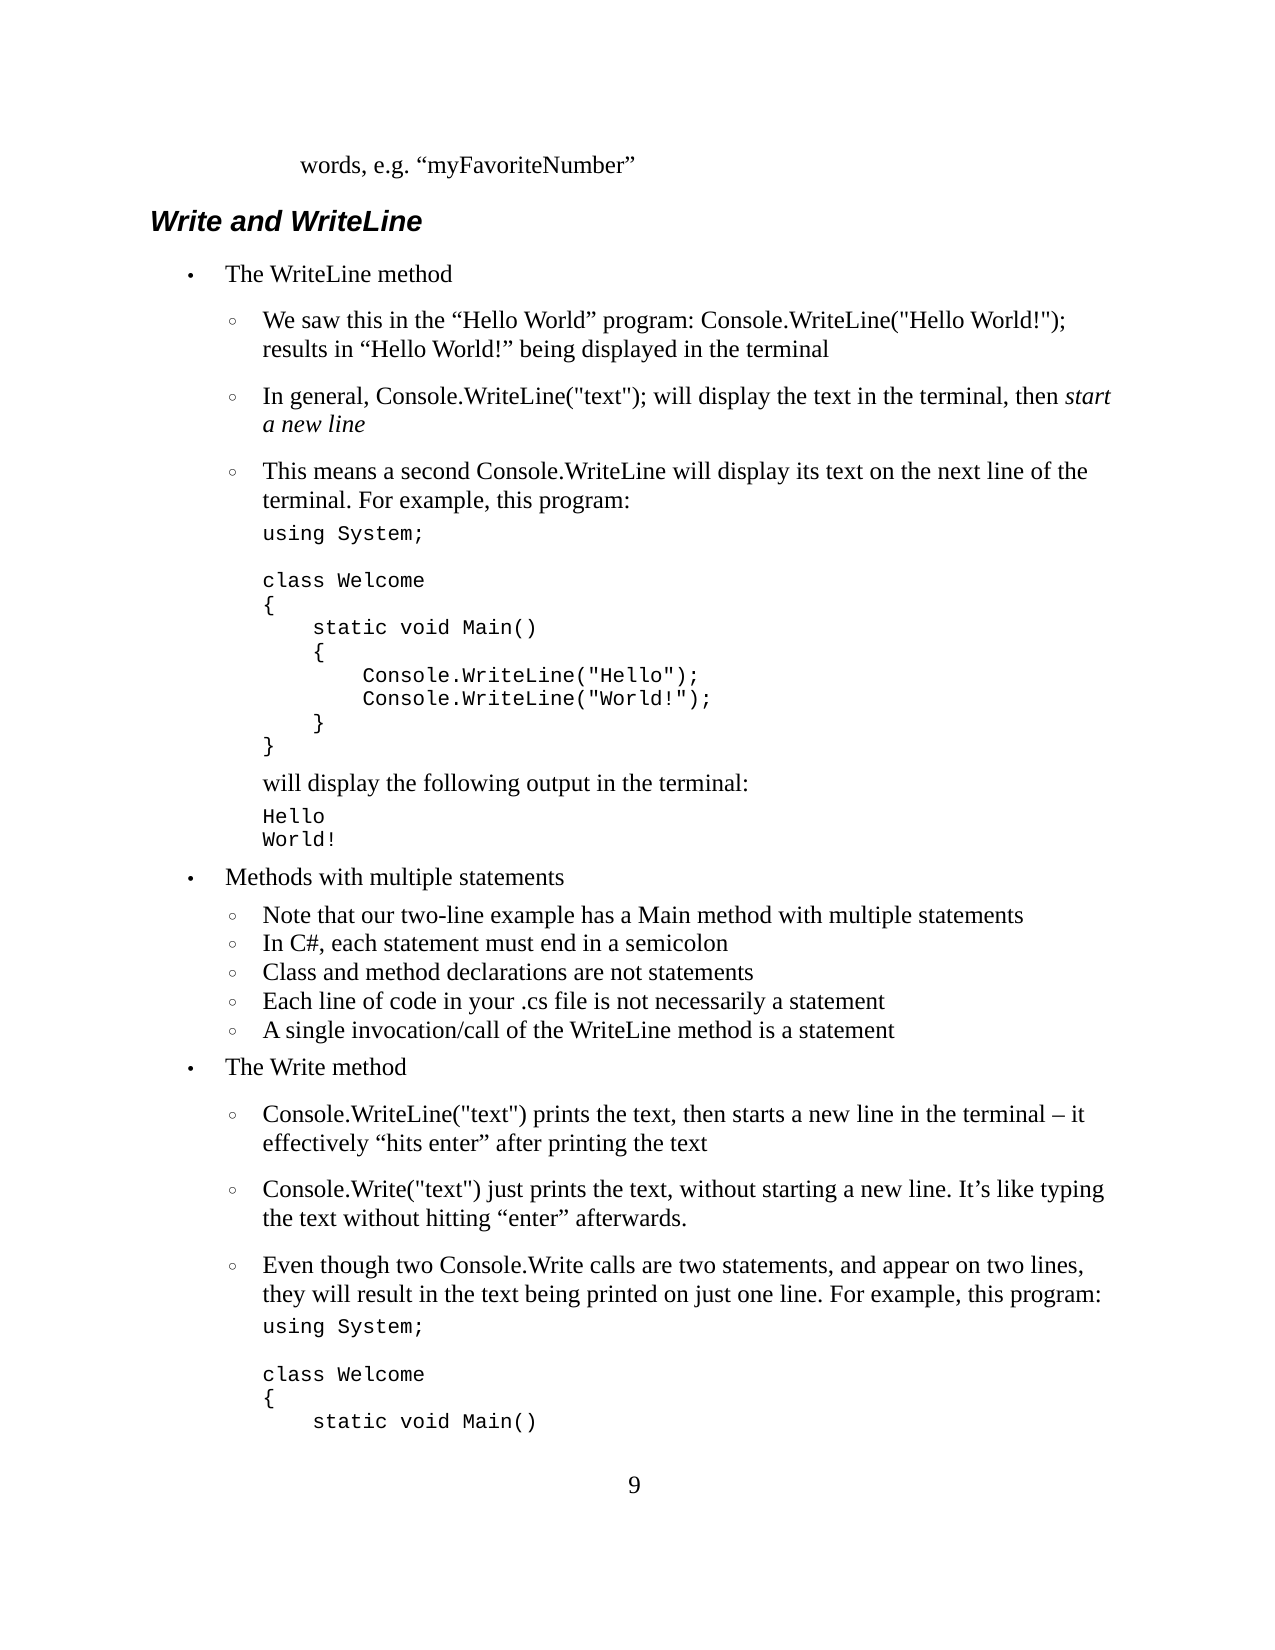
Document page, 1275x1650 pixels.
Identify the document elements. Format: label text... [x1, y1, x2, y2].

list Hello [225, 806, 1125, 829]
list Console.WriteLine("Hello"); [225, 664, 1125, 688]
list Class and method declarations are not statements [225, 957, 1125, 986]
list Console.WriteLine("World!"); [225, 688, 1125, 712]
list } [225, 712, 1125, 736]
list using System; [225, 523, 1125, 546]
subtitle Write and WriteLine [150, 204, 1125, 237]
list { [225, 641, 1125, 664]
list This means a second Console.WriteLine will display its text on the next line of the terminal. For example, this program: [225, 456, 1125, 514]
list words, e.g. “myFavoriteNumber” [262, 150, 1125, 179]
list World! [225, 829, 1125, 853]
list class Welcome [225, 570, 1125, 594]
list Console.Write("text") just prints the text, without starting a new line. It’s like typing the text without hitting “enter” afterwards. [225, 1174, 1125, 1232]
list { [225, 594, 1125, 617]
list We saw this in the “Hello World” program: Console.WriteLine("Hello World!"); results in “Hello World!” being displayed in the terminal [225, 305, 1125, 363]
list static void Main() [225, 617, 1125, 641]
list In general, Console.WriteLine("text"); will display the text in the terminal, then start a new line [225, 381, 1125, 438]
list A single invocation/call of the WriteLine method is a statement [225, 1015, 1125, 1043]
list } [225, 736, 1125, 759]
list Each line of code in your .cs file is not necessarily a statement [225, 986, 1125, 1015]
list In C#, each statement must end in a semicolon [225, 928, 1125, 957]
list will display the following output in the terminal: [225, 768, 1125, 797]
list { [225, 1387, 1125, 1411]
list using System; [225, 1316, 1125, 1340]
list static void Main() [225, 1411, 1125, 1435]
list Methods with multiple statements [187, 862, 1125, 891]
list class Welcome [225, 1364, 1125, 1387]
list The Write method [187, 1052, 1125, 1081]
list Console.WriteLine("text") prints the text, then starts a new line in the terminal – it effectively “hits enter” after printing the text [225, 1099, 1125, 1157]
list The WriteLine method [187, 259, 1125, 287]
list Note that our two-line example has a Main method with multiple statements [225, 900, 1125, 928]
list Even though two Console.Write calls are two statements, and appear on two lines, they will result in the text being printed on just one line. For example, this program: [225, 1250, 1125, 1307]
